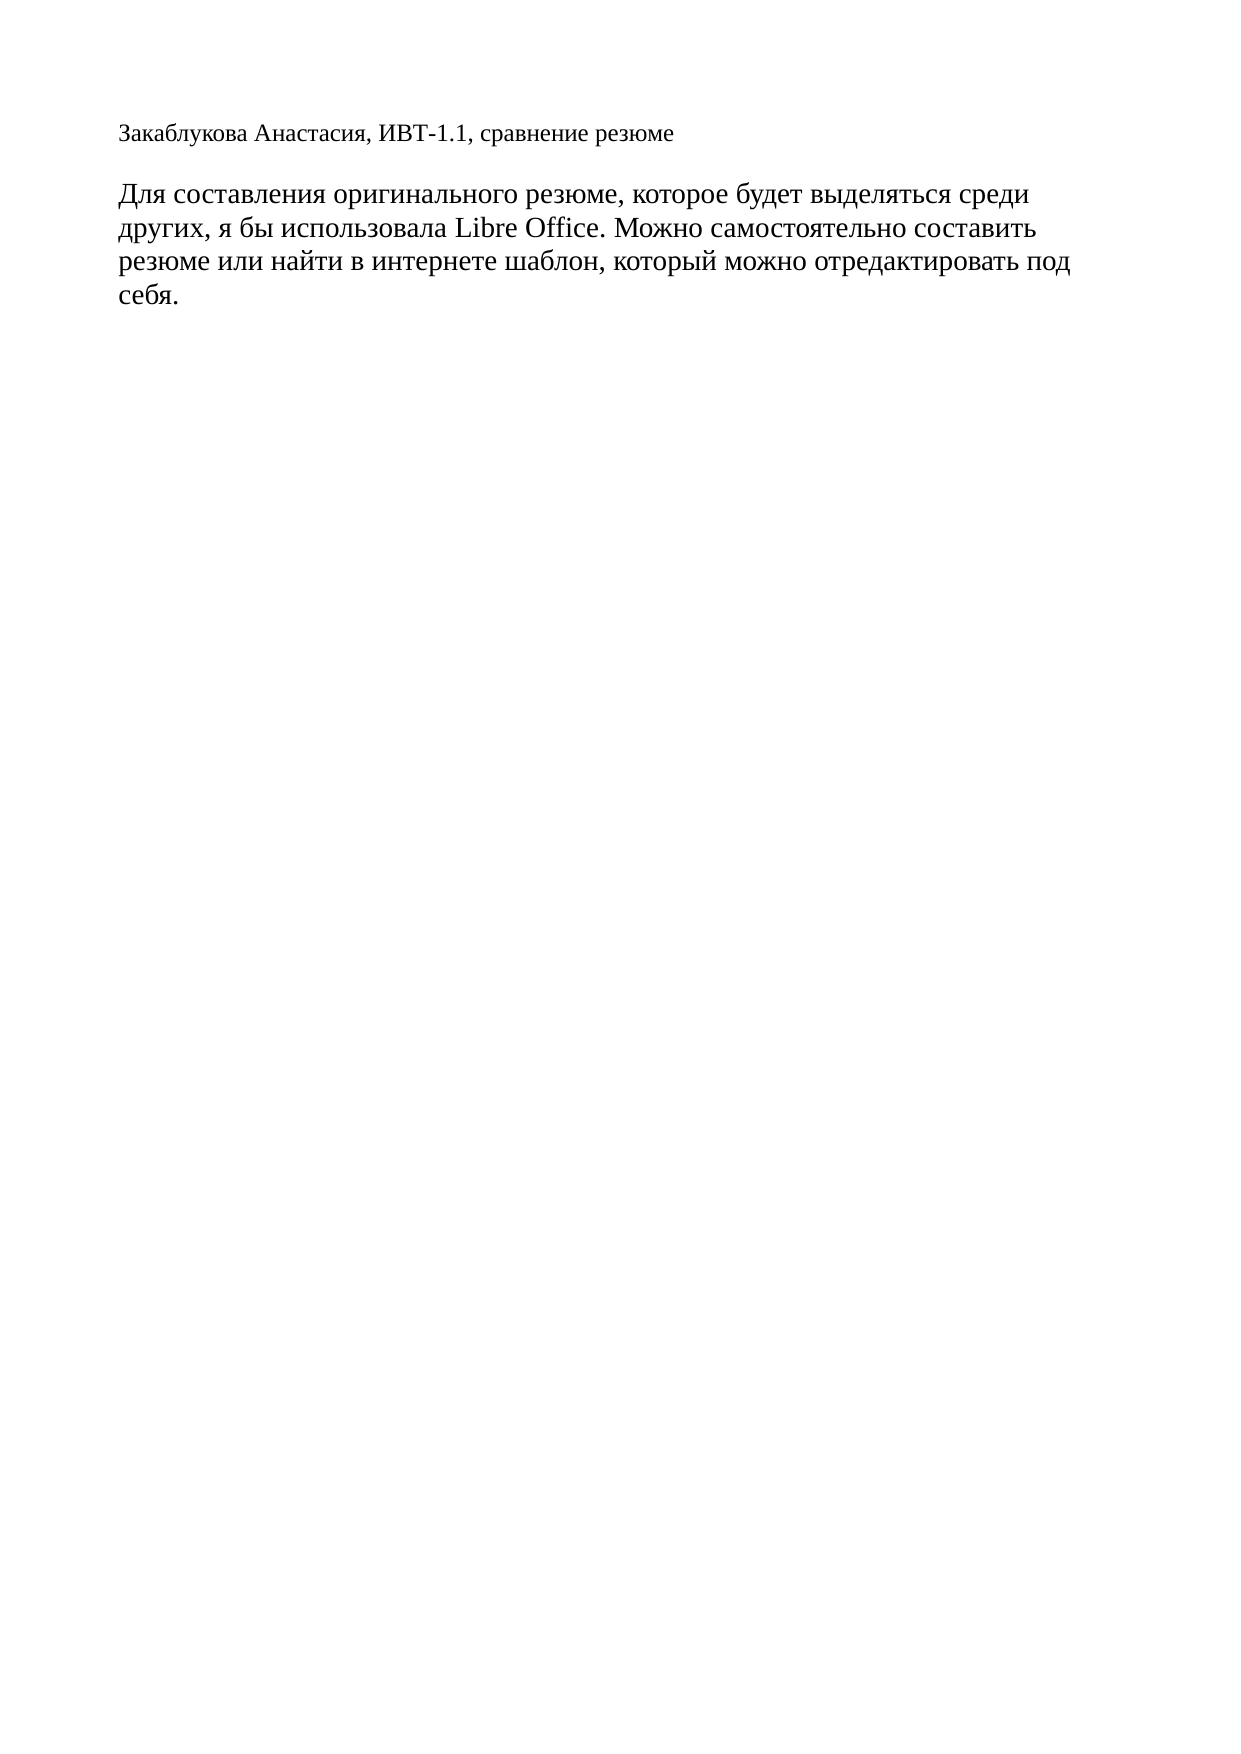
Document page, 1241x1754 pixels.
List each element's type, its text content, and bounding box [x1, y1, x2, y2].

text Для составления оригинального резюме, которое будет выделяться среди других, я бы использовала Libre Office. Можно самостоятельно составить резюме или найти в интернете шаблон, который можно отредактировать под себя. [118, 176, 1122, 311]
